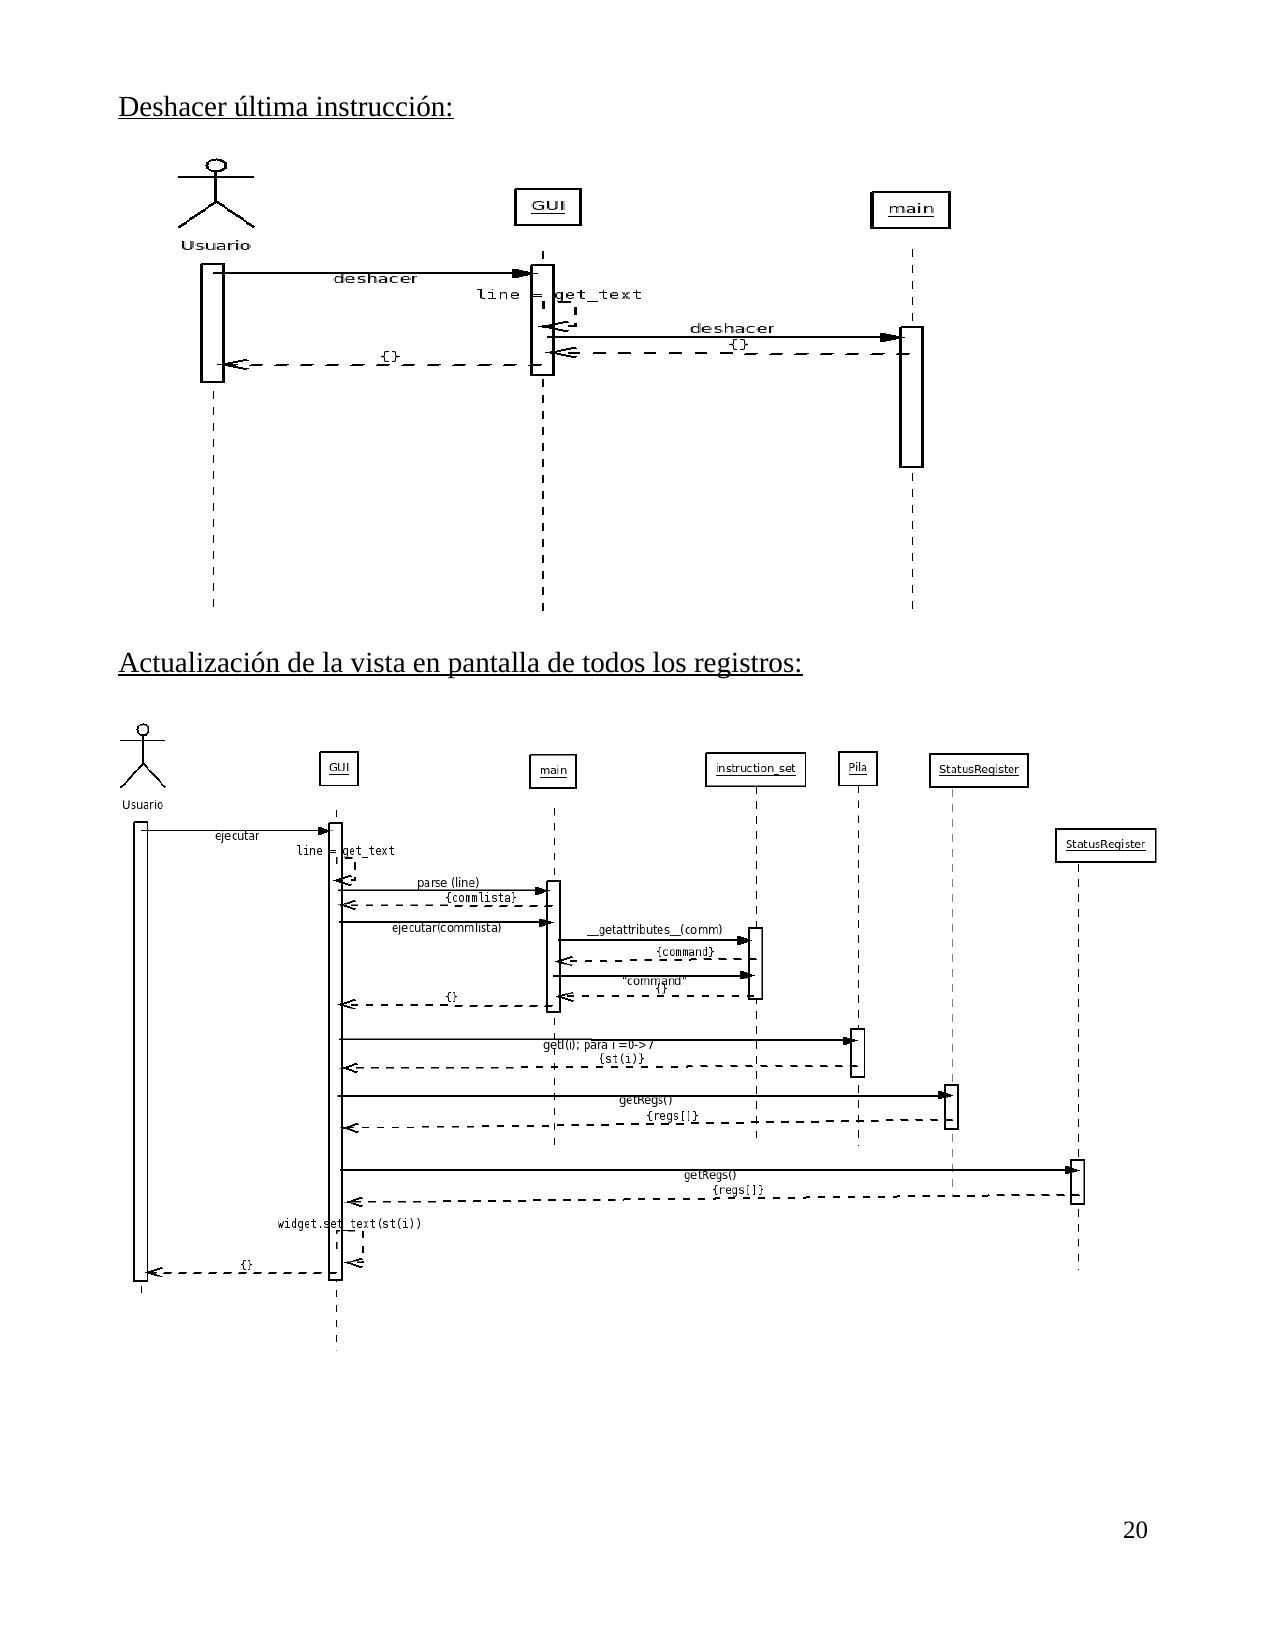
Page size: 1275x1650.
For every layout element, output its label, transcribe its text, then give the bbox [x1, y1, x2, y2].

picture [175, 146, 955, 612]
text Actualización de la vista en pantalla de todos los registros: [118, 645, 1157, 678]
text Deshacer última instrucción: [118, 89, 1157, 122]
picture [118, 712, 1157, 1351]
